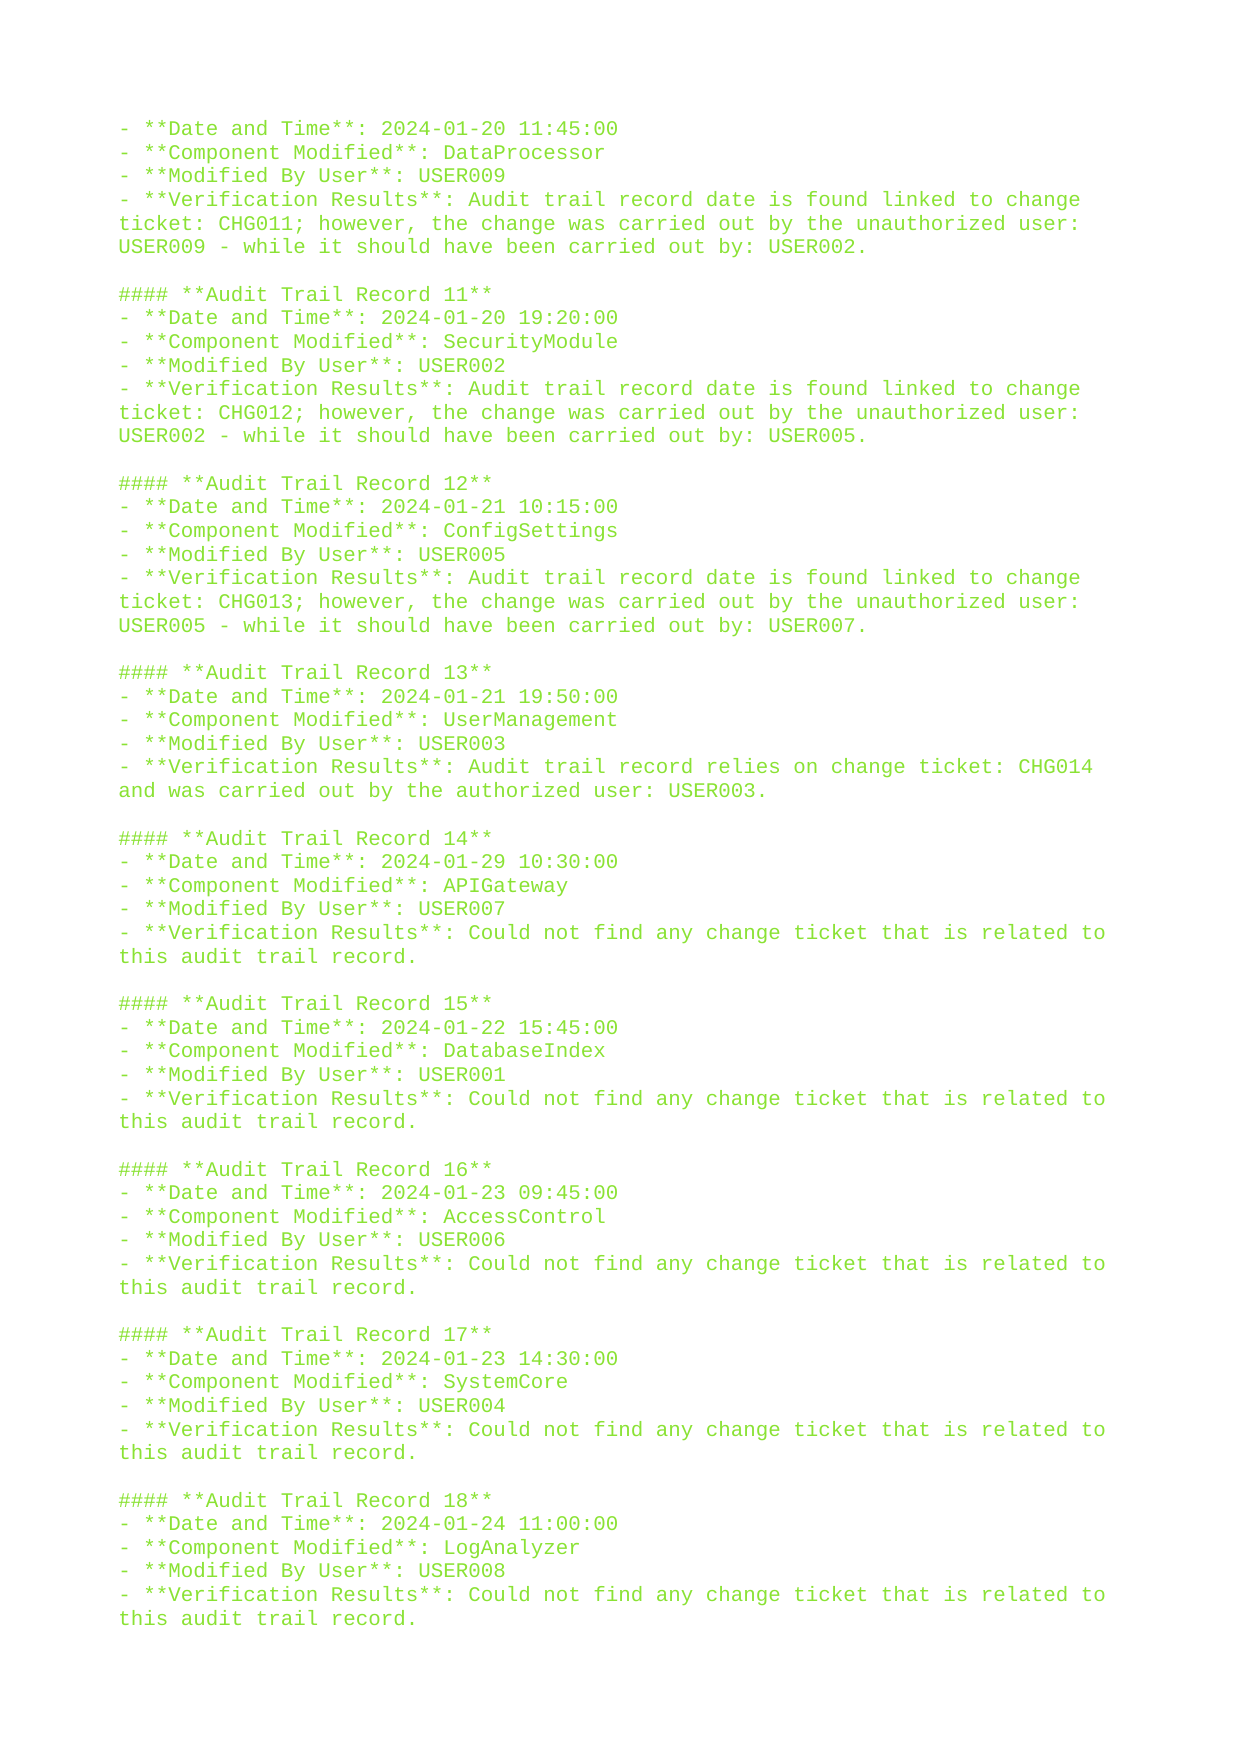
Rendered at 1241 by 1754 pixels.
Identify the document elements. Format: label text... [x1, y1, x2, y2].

text - **Verification Results**: Audit trail record relies on change ticket: CHG014 and was carried out by the authorized user: USER003. [118, 757, 1122, 804]
text - **Verification Results**: Could not find any change ticket that is related to this audit trail record. [118, 1419, 1122, 1466]
text #### **Audit Trail Record 17** [118, 1324, 1122, 1348]
text - **Date and Time**: 2024-01-23 14:30:00 [118, 1348, 1122, 1371]
text #### **Audit Trail Record 12** [118, 473, 1122, 496]
text - **Verification Results**: Could not find any change ticket that is related to this audit trail record. [118, 1088, 1122, 1135]
text - **Date and Time**: 2024-01-20 19:20:00 [118, 307, 1122, 331]
text - **Modified By User**: USER003 [118, 733, 1122, 757]
text - **Modified By User**: USER007 [118, 898, 1122, 922]
text - **Verification Results**: Could not find any change ticket that is related to this audit trail record. [118, 1253, 1122, 1300]
text - **Component Modified**: ConfigSettings [118, 520, 1122, 544]
text - **Component Modified**: SystemCore [118, 1371, 1122, 1395]
text - **Verification Results**: Audit trail record date is found linked to change ticket: CHG012; however, the change was carried out by the unauthorized user: USER002 - while it should have been carried out by: USER005. [118, 378, 1122, 449]
text - **Component Modified**: DataProcessor [118, 142, 1122, 165]
text - **Date and Time**: 2024-01-29 10:30:00 [118, 851, 1122, 875]
text - **Component Modified**: LogAnalyzer [118, 1537, 1122, 1561]
text - **Component Modified**: DatabaseIndex [118, 1040, 1122, 1064]
text #### **Audit Trail Record 14** [118, 827, 1122, 851]
text - **Date and Time**: 2024-01-24 11:00:00 [118, 1513, 1122, 1537]
text - **Modified By User**: USER009 [118, 165, 1122, 189]
text - **Modified By User**: USER001 [118, 1064, 1122, 1088]
text #### **Audit Trail Record 15** [118, 993, 1122, 1017]
text #### **Audit Trail Record 13** [118, 662, 1122, 686]
text - **Date and Time**: 2024-01-20 11:45:00 [118, 118, 1122, 142]
text - **Component Modified**: AccessControl [118, 1206, 1122, 1229]
text #### **Audit Trail Record 16** [118, 1158, 1122, 1182]
text - **Modified By User**: USER002 [118, 354, 1122, 378]
text - **Modified By User**: USER005 [118, 544, 1122, 567]
text - **Modified By User**: USER006 [118, 1229, 1122, 1253]
text - **Verification Results**: Audit trail record date is found linked to change ticket: CHG013; however, the change was carried out by the unauthorized user: USER005 - while it should have been carried out by: USER007. [118, 567, 1122, 638]
text - **Date and Time**: 2024-01-21 19:50:00 [118, 686, 1122, 709]
text - **Verification Results**: Could not find any change ticket that is related to this audit trail record. [118, 1584, 1122, 1631]
text - **Date and Time**: 2024-01-23 09:45:00 [118, 1182, 1122, 1206]
text - **Verification Results**: Audit trail record date is found linked to change ticket: CHG011; however, the change was carried out by the unauthorized user: USER009 - while it should have been carried out by: USER002. [118, 189, 1122, 260]
text - **Modified By User**: USER004 [118, 1395, 1122, 1419]
text #### **Audit Trail Record 18** [118, 1489, 1122, 1513]
text - **Modified By User**: USER008 [118, 1561, 1122, 1584]
text - **Date and Time**: 2024-01-21 10:15:00 [118, 496, 1122, 520]
text - **Date and Time**: 2024-01-22 15:45:00 [118, 1017, 1122, 1040]
text - **Component Modified**: SecurityModule [118, 331, 1122, 354]
text - **Verification Results**: Could not find any change ticket that is related to this audit trail record. [118, 922, 1122, 969]
text - **Component Modified**: APIGateway [118, 875, 1122, 898]
text - **Component Modified**: UserManagement [118, 709, 1122, 733]
text #### **Audit Trail Record 11** [118, 284, 1122, 307]
